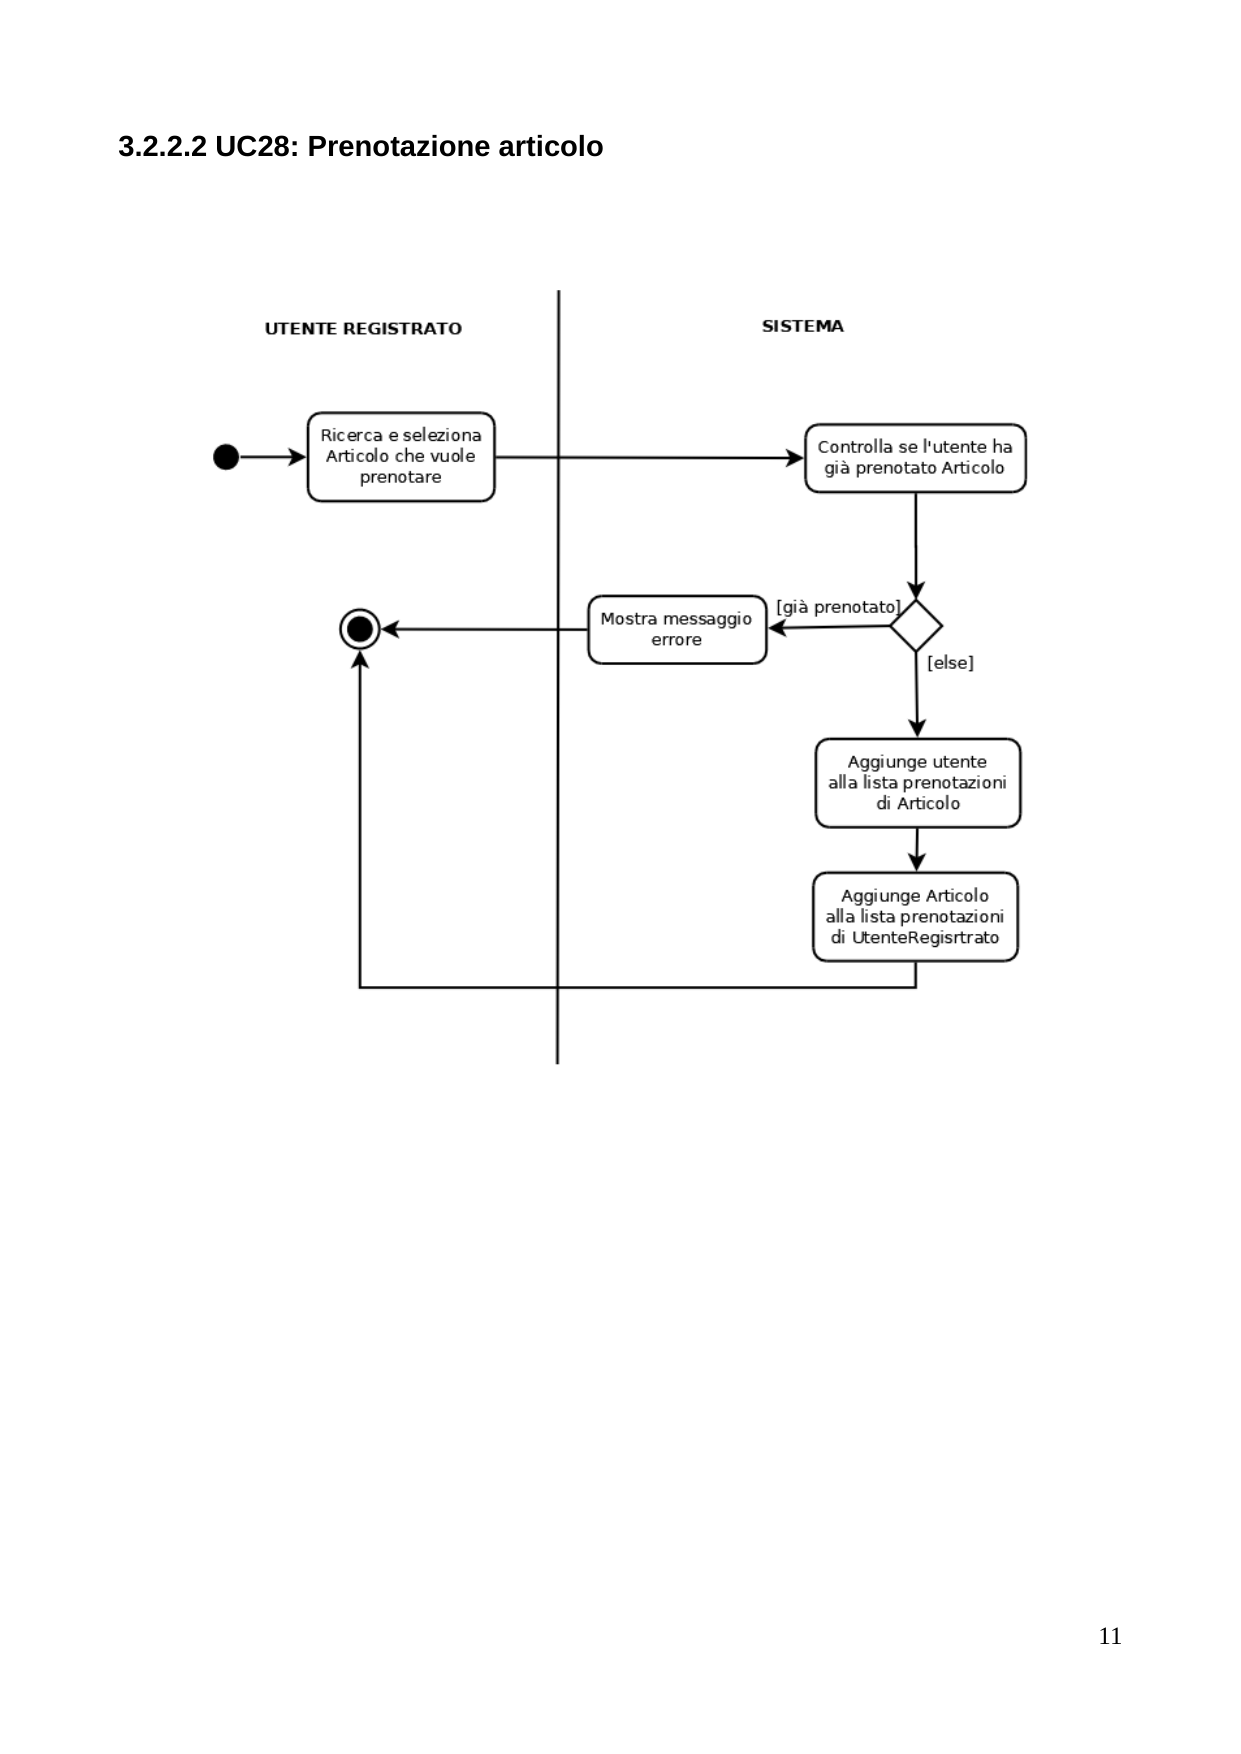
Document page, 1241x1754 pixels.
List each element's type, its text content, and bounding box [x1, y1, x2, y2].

subtitle 3.2.2.2 UC28: Prenotazione articolo [118, 129, 1122, 162]
